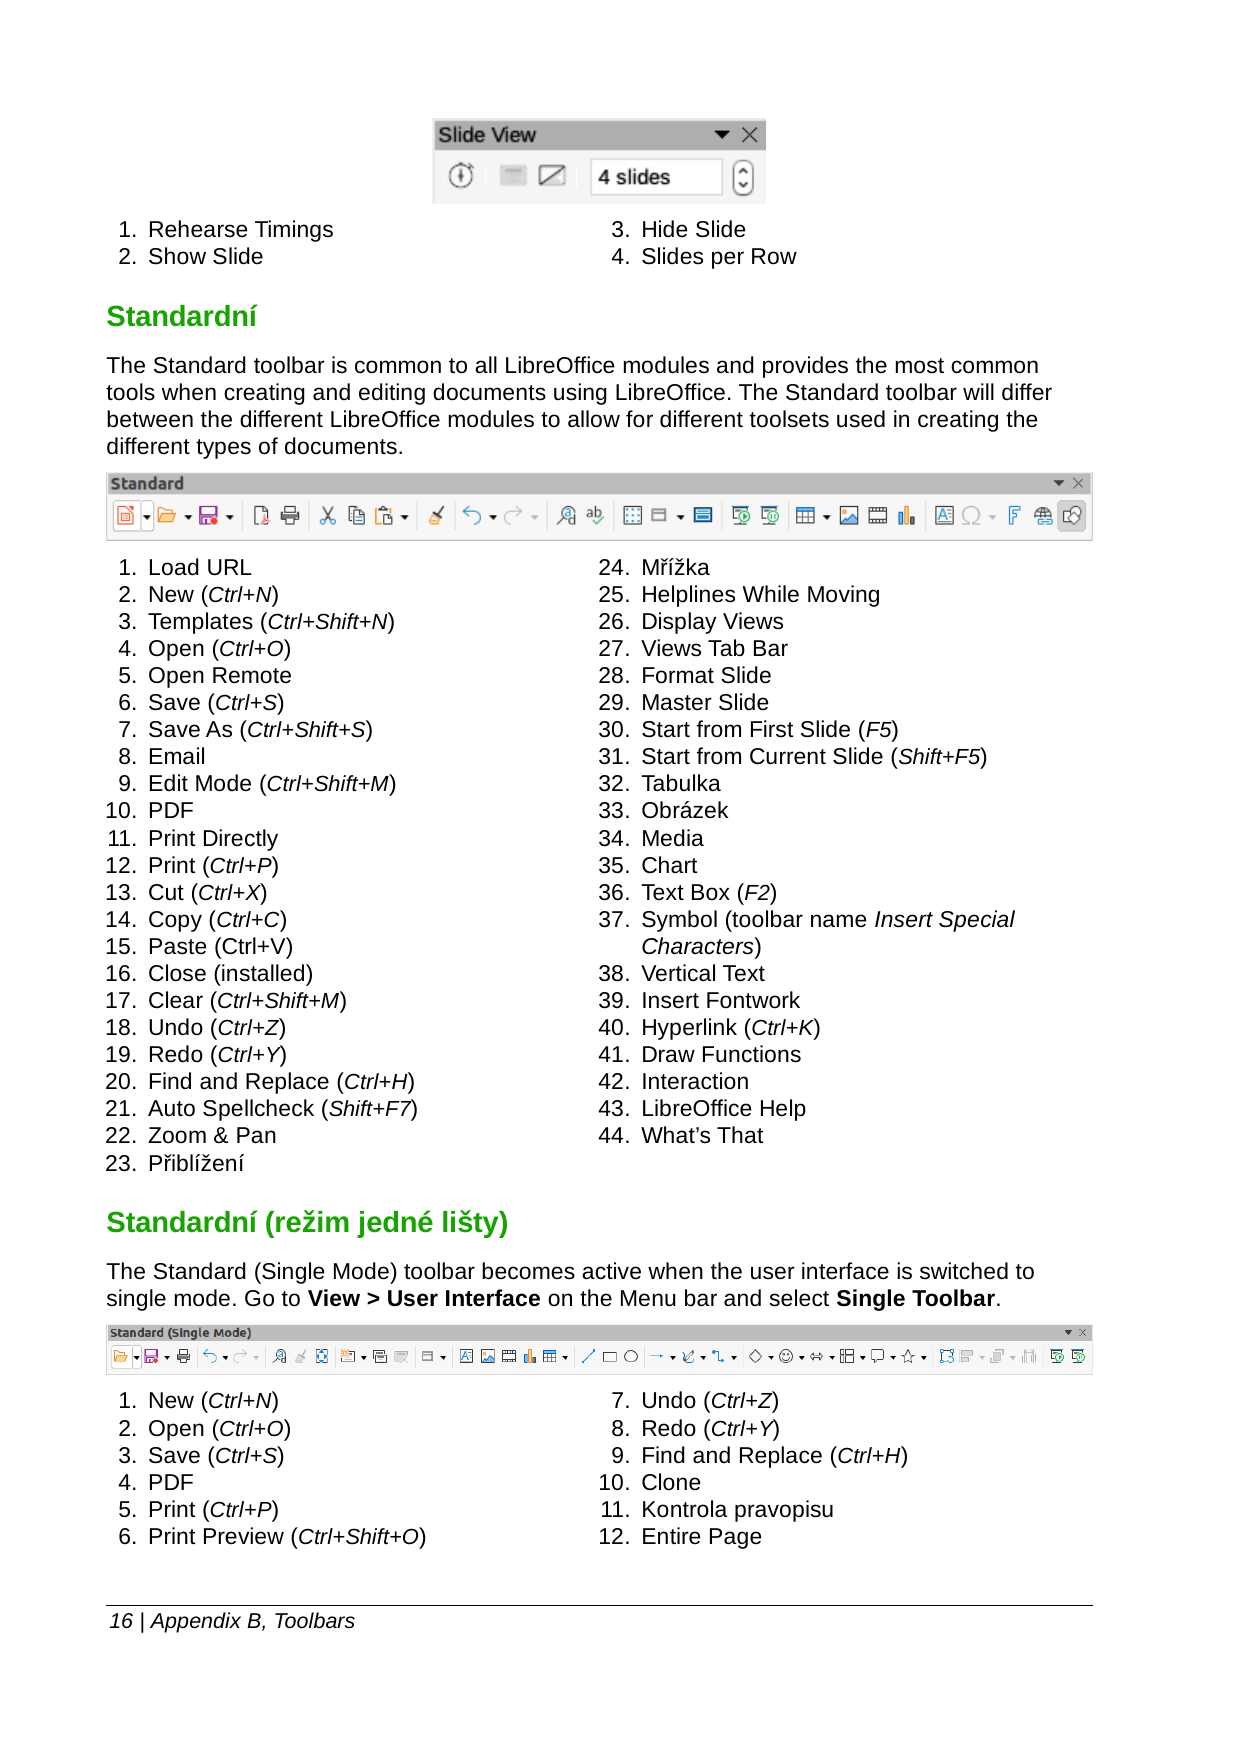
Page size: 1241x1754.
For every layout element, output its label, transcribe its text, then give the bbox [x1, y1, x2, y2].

list Clear (Ctrl+Shift+M) [137, 986, 599, 1013]
list Open (Ctrl+O) [137, 634, 599, 661]
list Format Slide [631, 661, 1093, 688]
list Undo (Ctrl+Z) [137, 1013, 599, 1041]
list LibreOffice Help [631, 1095, 1093, 1122]
list New (Ctrl+N) [137, 1387, 599, 1414]
list Chart [631, 851, 1093, 878]
list Save As (Ctrl+Shift+S) [137, 716, 599, 743]
list Entire Page [631, 1522, 1093, 1549]
list Start from Current Slide (Shift+F5) [631, 743, 1093, 770]
list Symbol (toolbar name Insert Special Characters) [631, 905, 1093, 959]
list Templates (Ctrl+Shift+N) [137, 607, 599, 634]
list Find and Replace (Ctrl+H) [631, 1441, 1093, 1468]
list Hyperlink (Ctrl+K) [631, 1013, 1093, 1041]
list PDF [137, 797, 599, 824]
list Views Tab Bar [631, 634, 1093, 661]
list What’s That [631, 1122, 1093, 1149]
list Draw Functions [631, 1041, 1093, 1068]
list Open Remote [137, 661, 599, 688]
list Copy (Ctrl+C) [137, 905, 599, 932]
list Open (Ctrl+O) [137, 1414, 599, 1441]
list Save (Ctrl+S) [137, 1441, 599, 1468]
list Kontrola pravopisu [631, 1495, 1093, 1522]
list Find and Replace (Ctrl+H) [137, 1068, 599, 1095]
list Print (Ctrl+P) [137, 851, 599, 878]
picture [432, 118, 767, 204]
list Text Box (F2) [631, 878, 1093, 905]
list Close (installed) [137, 959, 599, 986]
list Auto Spellcheck (Shift+F7) [137, 1095, 599, 1122]
list Hide Slide [631, 216, 1093, 243]
list Cut (Ctrl+X) [137, 878, 599, 905]
list Interaction [631, 1068, 1093, 1095]
list Undo (Ctrl+Z) [631, 1387, 1093, 1414]
list Obrázek [631, 797, 1093, 824]
subtitle Standardní (režim jedné lišty) [106, 1205, 1093, 1239]
list Print (Ctrl+P) [137, 1495, 599, 1522]
list PDF [137, 1468, 599, 1495]
list Mřížka [631, 553, 1093, 580]
list Start from First Slide (F5) [631, 716, 1093, 743]
list Přiblížení [137, 1149, 599, 1176]
list Helplines While Moving [631, 580, 1093, 607]
picture [106, 1324, 1093, 1375]
subtitle Standardní [106, 299, 1093, 332]
list Display Views [631, 607, 1093, 634]
text The Standard (Single Mode) toolbar becomes active when the user interface is switched to single mode. Go to View > User Interface on the Menu bar and select Single Toolbar. [106, 1257, 1093, 1312]
list Vertical Text [631, 959, 1093, 986]
list Show Slide [137, 243, 599, 270]
list Master Slide [631, 688, 1093, 716]
list Redo (Ctrl+Y) [631, 1414, 1093, 1441]
list Rehearse Timings [137, 216, 599, 243]
list Paste (Ctrl+V) [137, 932, 599, 959]
text The Standard toolbar is common to all LibreOffice modules and provides the most common tools when creating and editing documents using LibreOffice. The Standard toolbar will differ between the different LibreOffice modules to allow for different toolsets used in creating the different types of documents. [106, 351, 1093, 459]
list Clone [631, 1468, 1093, 1495]
picture [106, 472, 1093, 541]
list Zoom & Pan [137, 1122, 599, 1149]
list Slides per Row [631, 243, 1093, 270]
list Media [631, 824, 1093, 851]
list Save (Ctrl+S) [137, 688, 599, 716]
list Redo (Ctrl+Y) [137, 1041, 599, 1068]
list Insert Fontwork [631, 986, 1093, 1013]
list Edit Mode (Ctrl+Shift+M) [137, 770, 599, 797]
list New (Ctrl+N) [137, 580, 599, 607]
list Tabulka [631, 770, 1093, 797]
list Print Directly [137, 824, 599, 851]
list Email [137, 743, 599, 770]
list Print Preview (Ctrl+Shift+O) [137, 1522, 599, 1549]
list Load URL [137, 553, 599, 580]
